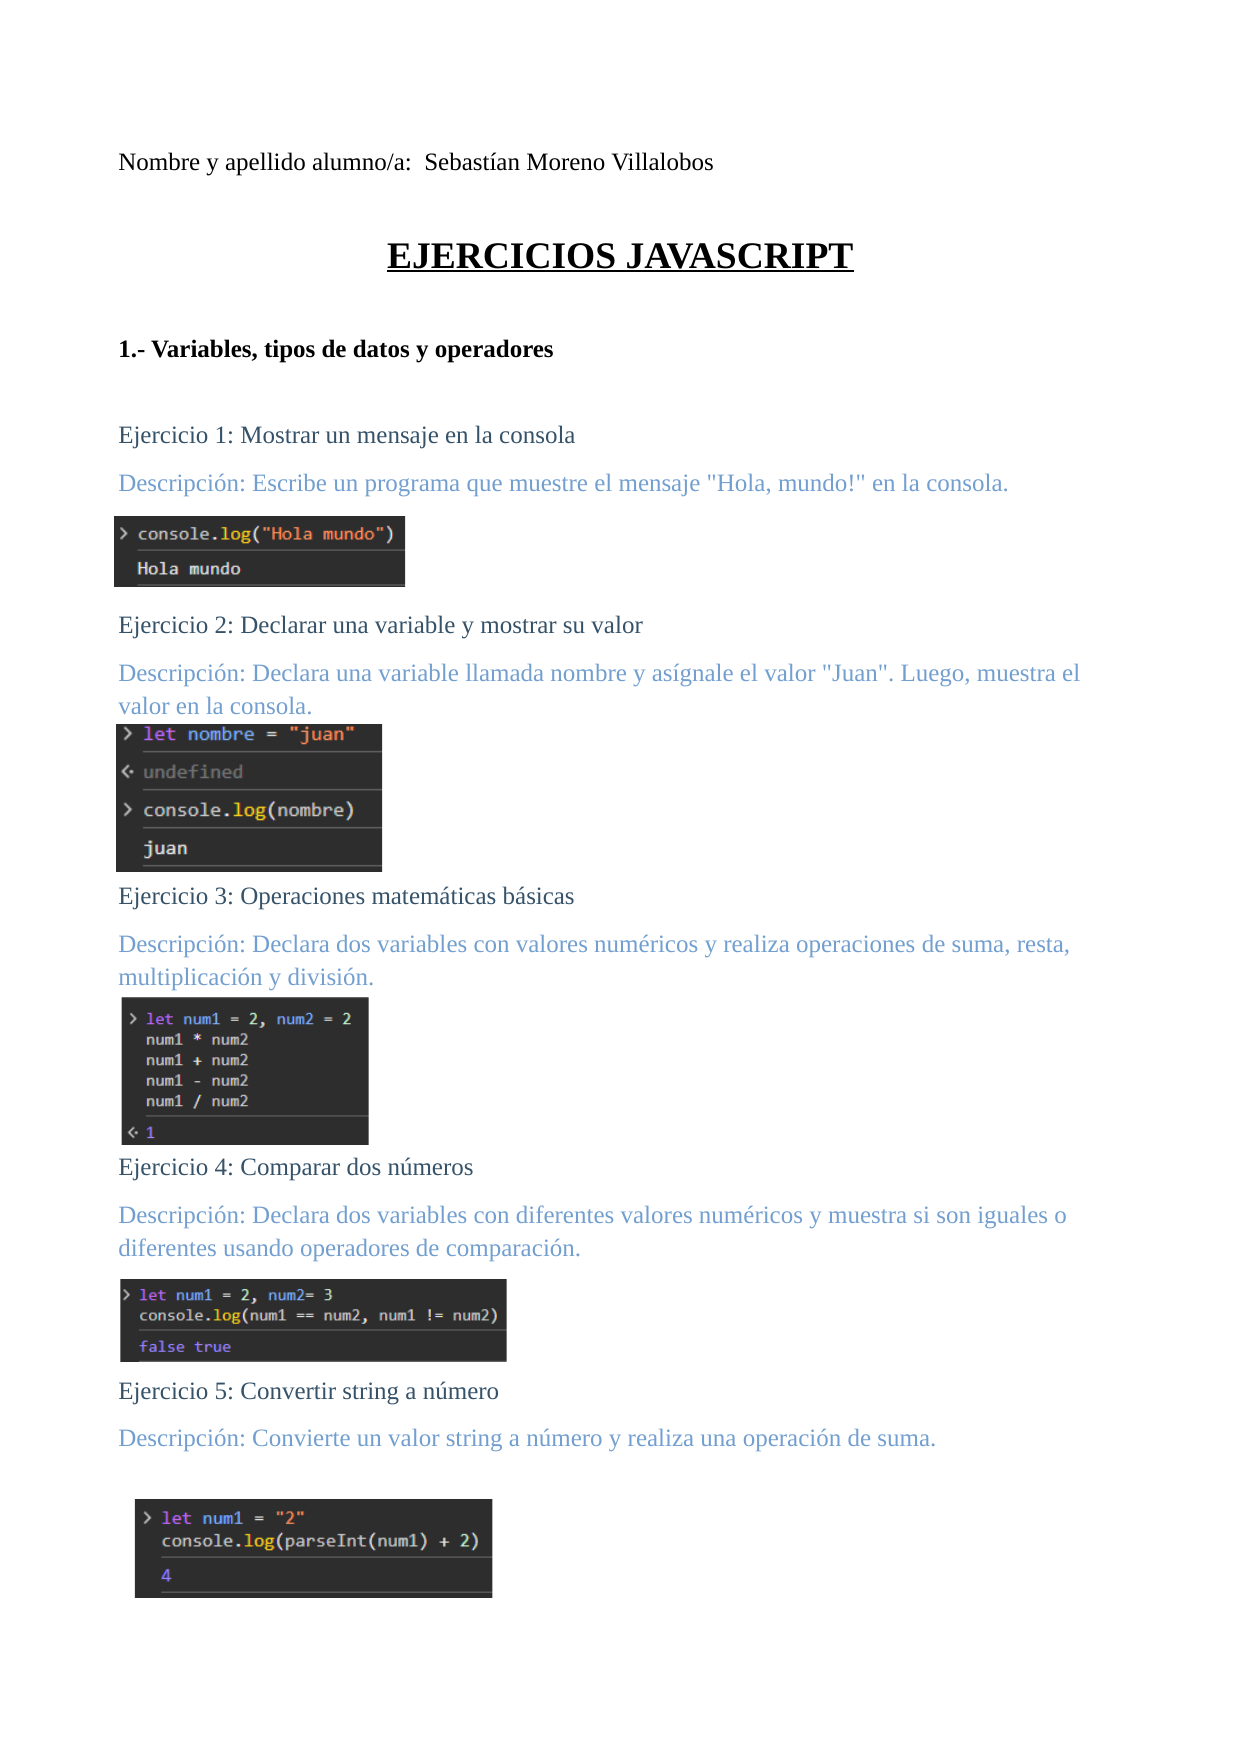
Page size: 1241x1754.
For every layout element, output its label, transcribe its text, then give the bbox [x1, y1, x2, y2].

text 1.- Variables, tipos de datos y operadores [118, 334, 1122, 362]
text Ejercicio 3: Operaciones matemáticas básicas [118, 881, 1122, 910]
text Descripción: Convierte un valor string a número y realiza una operación de suma. [118, 1423, 1122, 1452]
text Ejercicio 4: Comparar dos números [118, 1152, 1122, 1181]
picture [114, 516, 406, 587]
text Ejercicio 1: Mostrar un mensaje en la consola [118, 420, 1122, 449]
picture [121, 997, 369, 1145]
text EJERCICIOS JAVASCRIPT [118, 233, 1122, 276]
text Ejercicio 2: Declarar una variable y mostrar su valor [118, 610, 1122, 639]
text Descripción: Declara dos variables con valores numéricos y realiza operaciones de suma, resta, multiplicación y división. [118, 929, 1122, 991]
picture [120, 1279, 507, 1362]
text Descripción: Declara dos variables con diferentes valores numéricos y muestra si son iguales o diferentes usando operadores de comparación. [118, 1200, 1122, 1262]
picture [134, 1499, 493, 1598]
text Ejercicio 5: Convertir string a número [118, 1376, 1122, 1405]
text Descripción: Escribe un programa que muestre el mensaje "Hola, mundo!" en la consola. [118, 468, 1122, 496]
text Nombre y apellido alumno/a: Sebastían Moreno Villalobos [118, 147, 1122, 176]
picture [116, 724, 383, 872]
text Descripción: Declara una variable llamada nombre y asígnale el valor "Juan". Luego, muestra el valor en la consola. [118, 658, 1122, 720]
